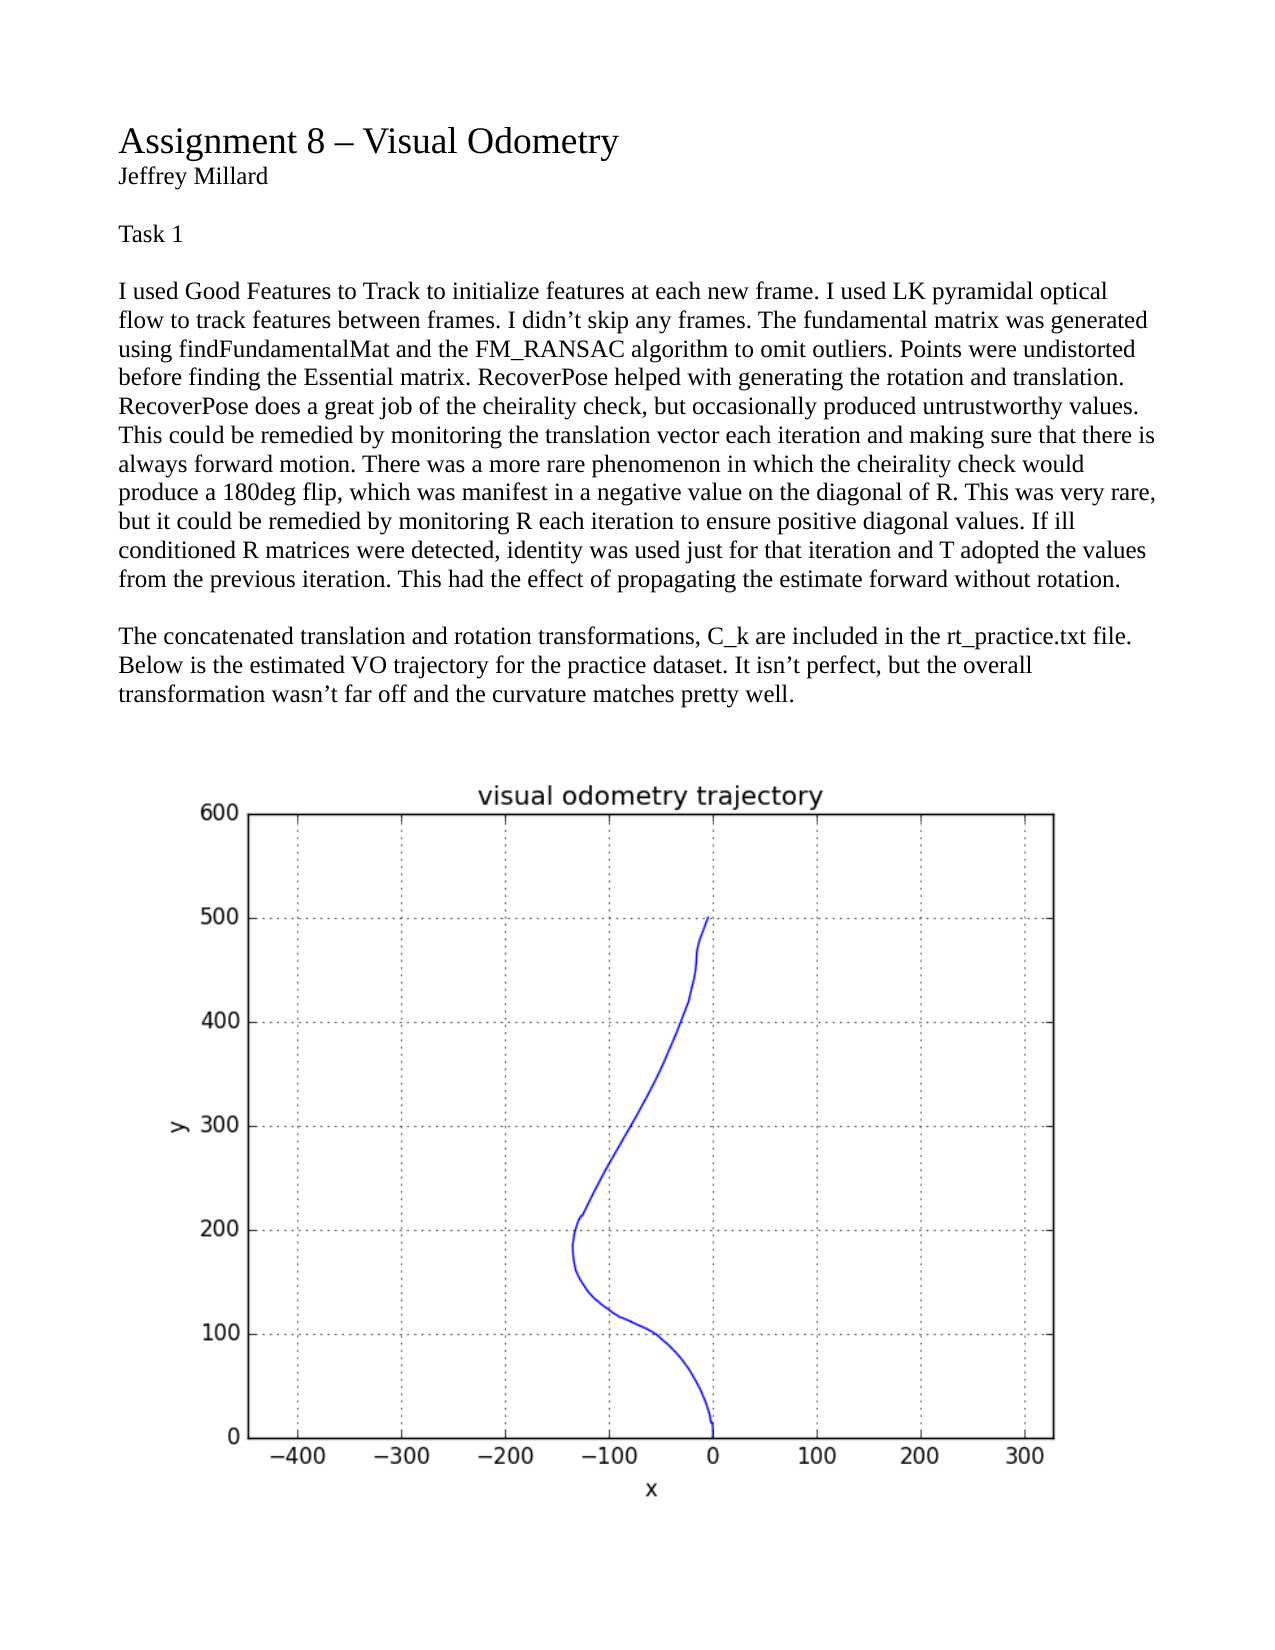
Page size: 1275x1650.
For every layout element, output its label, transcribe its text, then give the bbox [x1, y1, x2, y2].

text Task 1 [118, 219, 1157, 247]
text Assignment 8 – Visual Odometry [118, 118, 1157, 161]
picture [118, 736, 1157, 1516]
text I used Good Features to Track to initialize features at each new frame. I used LK pyramidal optical flow to track features between frames. I didn’t skip any frames. The fundamental matrix was generated using findFundamentalMat and the FM_RANSAC algorithm to omit outliers. Points were undistorted before finding the Essential matrix. RecoverPose helped with generating the rotation and translation. RecoverPose does a great job of the cheirality check, but occasionally produced untrustworthy values. This could be remedied by monitoring the translation vector each iteration and making sure that there is always forward motion. There was a more rare phenomenon in which the cheirality check would produce a 180deg flip, which was manifest in a negative value on the diagonal of R. This was very rare, but it could be remedied by monitoring R each iteration to ensure positive diagonal values. If ill conditioned R matrices were detected, identity was used just for that iteration and T adopted the values from the previous iteration. This had the effect of propagating the estimate forward without rotation. [118, 276, 1157, 592]
text The concatenated translation and rotation transformations, C_k are included in the rt_practice.txt file. Below is the estimated VO trajectory for the practice dataset. It isn’t perfect, but the overall transformation wasn’t far off and the curvature matches pretty well. [118, 621, 1157, 707]
text Jeffrey Millard [118, 161, 1157, 190]
